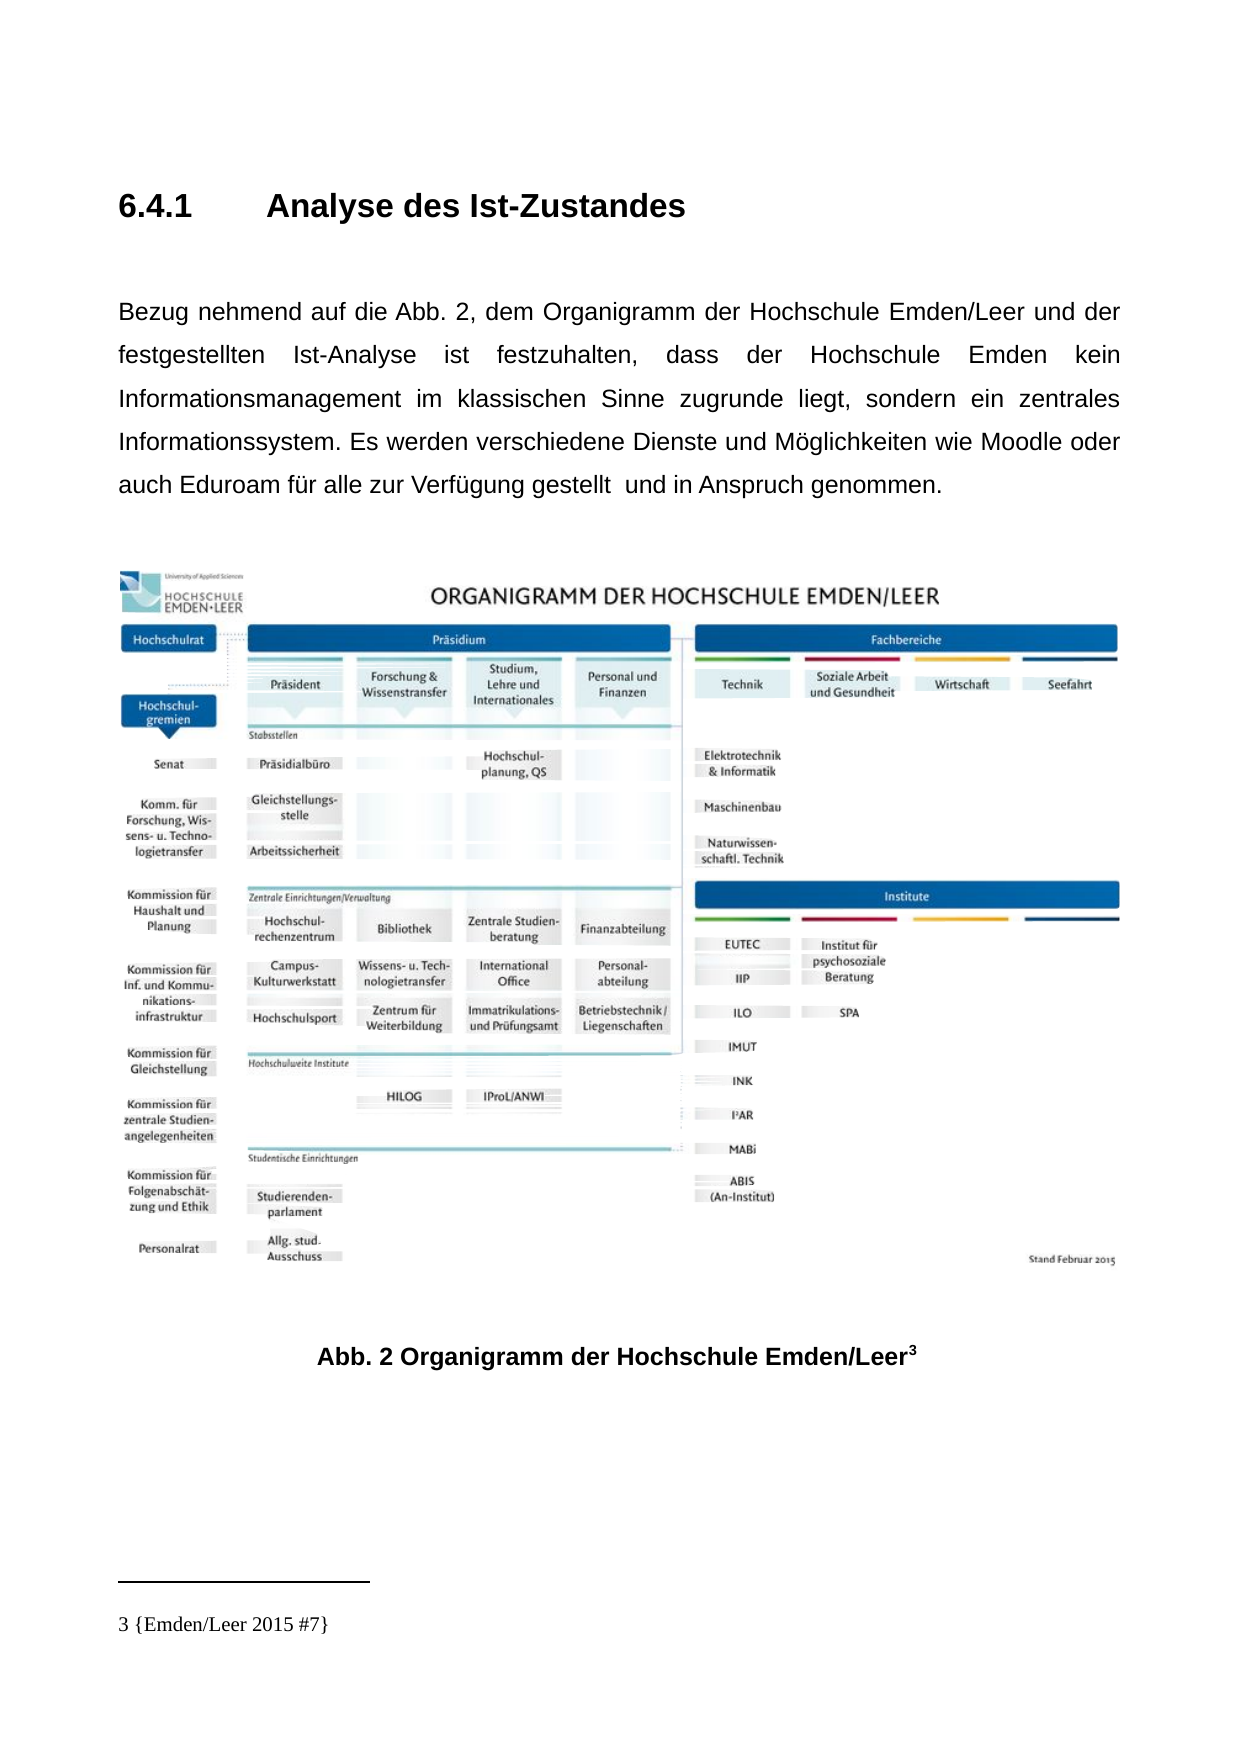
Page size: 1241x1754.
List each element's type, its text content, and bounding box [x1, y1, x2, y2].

text {Emden/Leer 2015 #7} [118, 1612, 1122, 1636]
text Abb. 2 Organigramm der Hochschule Emden/Leer [118, 1342, 1122, 1371]
text [118, 1415, 1122, 1573]
text Bezug nehmend auf die Abb. 2, dem Organigramm der Hochschule Emden/Leer und der festgestellten Ist-Analyse ist festzuhalten, dass der Hochschule Emden kein Informationsmanagement im klassischen Sinne zugrunde liegt, sondern ein zentrales Informationssystem. Es werden verschiedene Dienste und Möglichkeiten wie Moodle oder auch Eduroam für alle zur Verfügung gestellt und in Anspruch genommen. [118, 254, 1122, 498]
text 6.4.1 Analyse des Ist-Zustandes [118, 186, 1122, 224]
